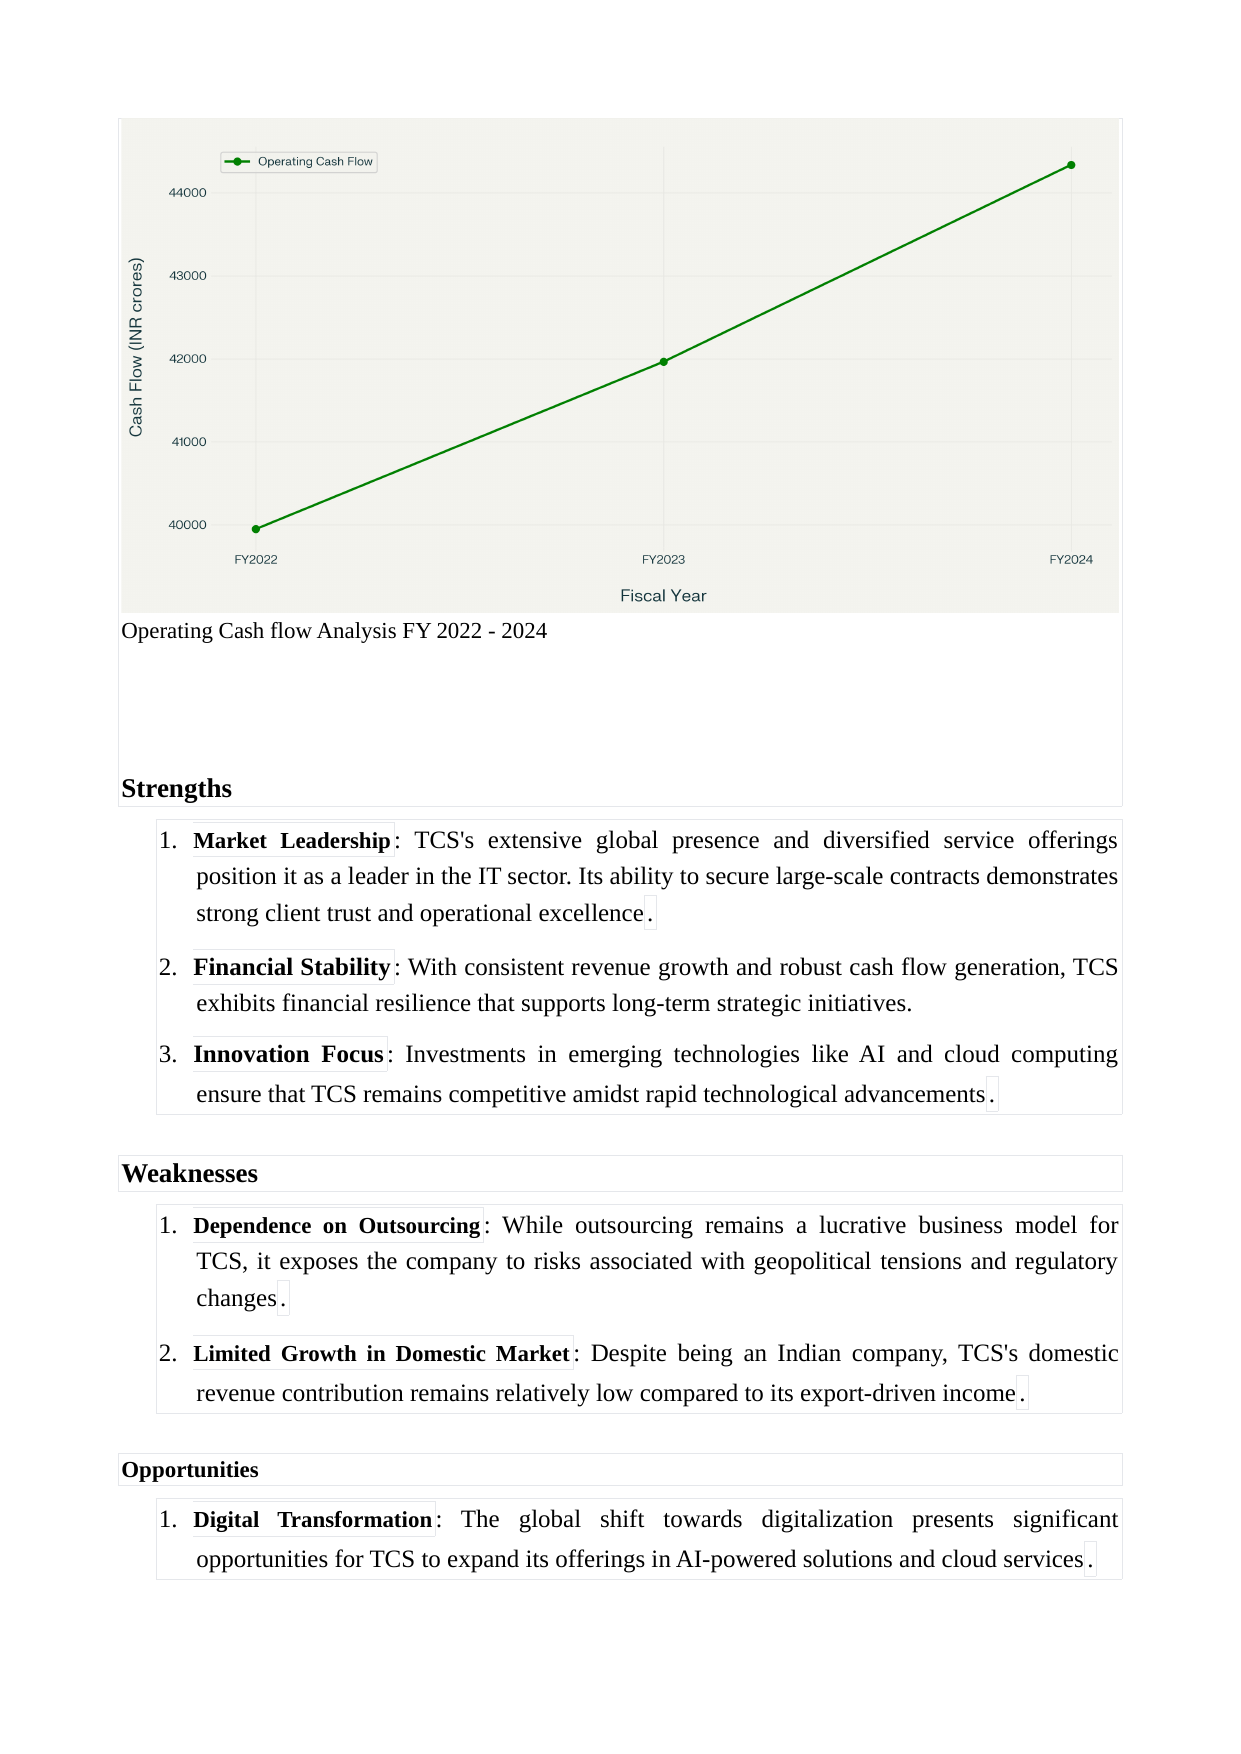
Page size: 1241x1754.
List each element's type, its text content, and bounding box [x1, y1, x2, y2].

list Market Leadership: TCS's extensive global presence and diversified service offerings position it as a leader in the IT sector. Its ability to secure large-scale contracts demonstrates strong client trust and operational excellence. [157, 820, 1122, 929]
list Innovation Focus: Investments in emerging technologies like AI and cloud computing ensure that TCS remains competitive amidst rapid technological advancements. [157, 1033, 1122, 1114]
text Operating Cash flow Analysis FY 2022 - 2024 [119, 119, 1122, 643]
list Limited Growth in Domestic Market: Despite being an Indian company, TCS's domestic revenue contribution remains relatively low compared to its export-driven income. [157, 1332, 1122, 1413]
list Digital Transformation: The global shift towards digitalization presents significant opportunities for TCS to expand its offerings in AI-powered solutions and cloud services. [157, 1499, 1122, 1579]
subtitle Opportunities [119, 1454, 1122, 1485]
picture [121, 118, 1119, 613]
subtitle Weaknesses [119, 1156, 1122, 1191]
list Financial Stability: With consistent revenue growth and robust cash flow generation, TCS exhibits financial resilience that supports long-term strategic initiatives. [157, 946, 1122, 1017]
list Dependence on Outsourcing: While outsourcing remains a lucrative business model for TCS, it exposes the company to risks associated with geopolitical tensions and regulatory changes. [157, 1205, 1122, 1315]
subtitle Strengths [119, 769, 1122, 806]
